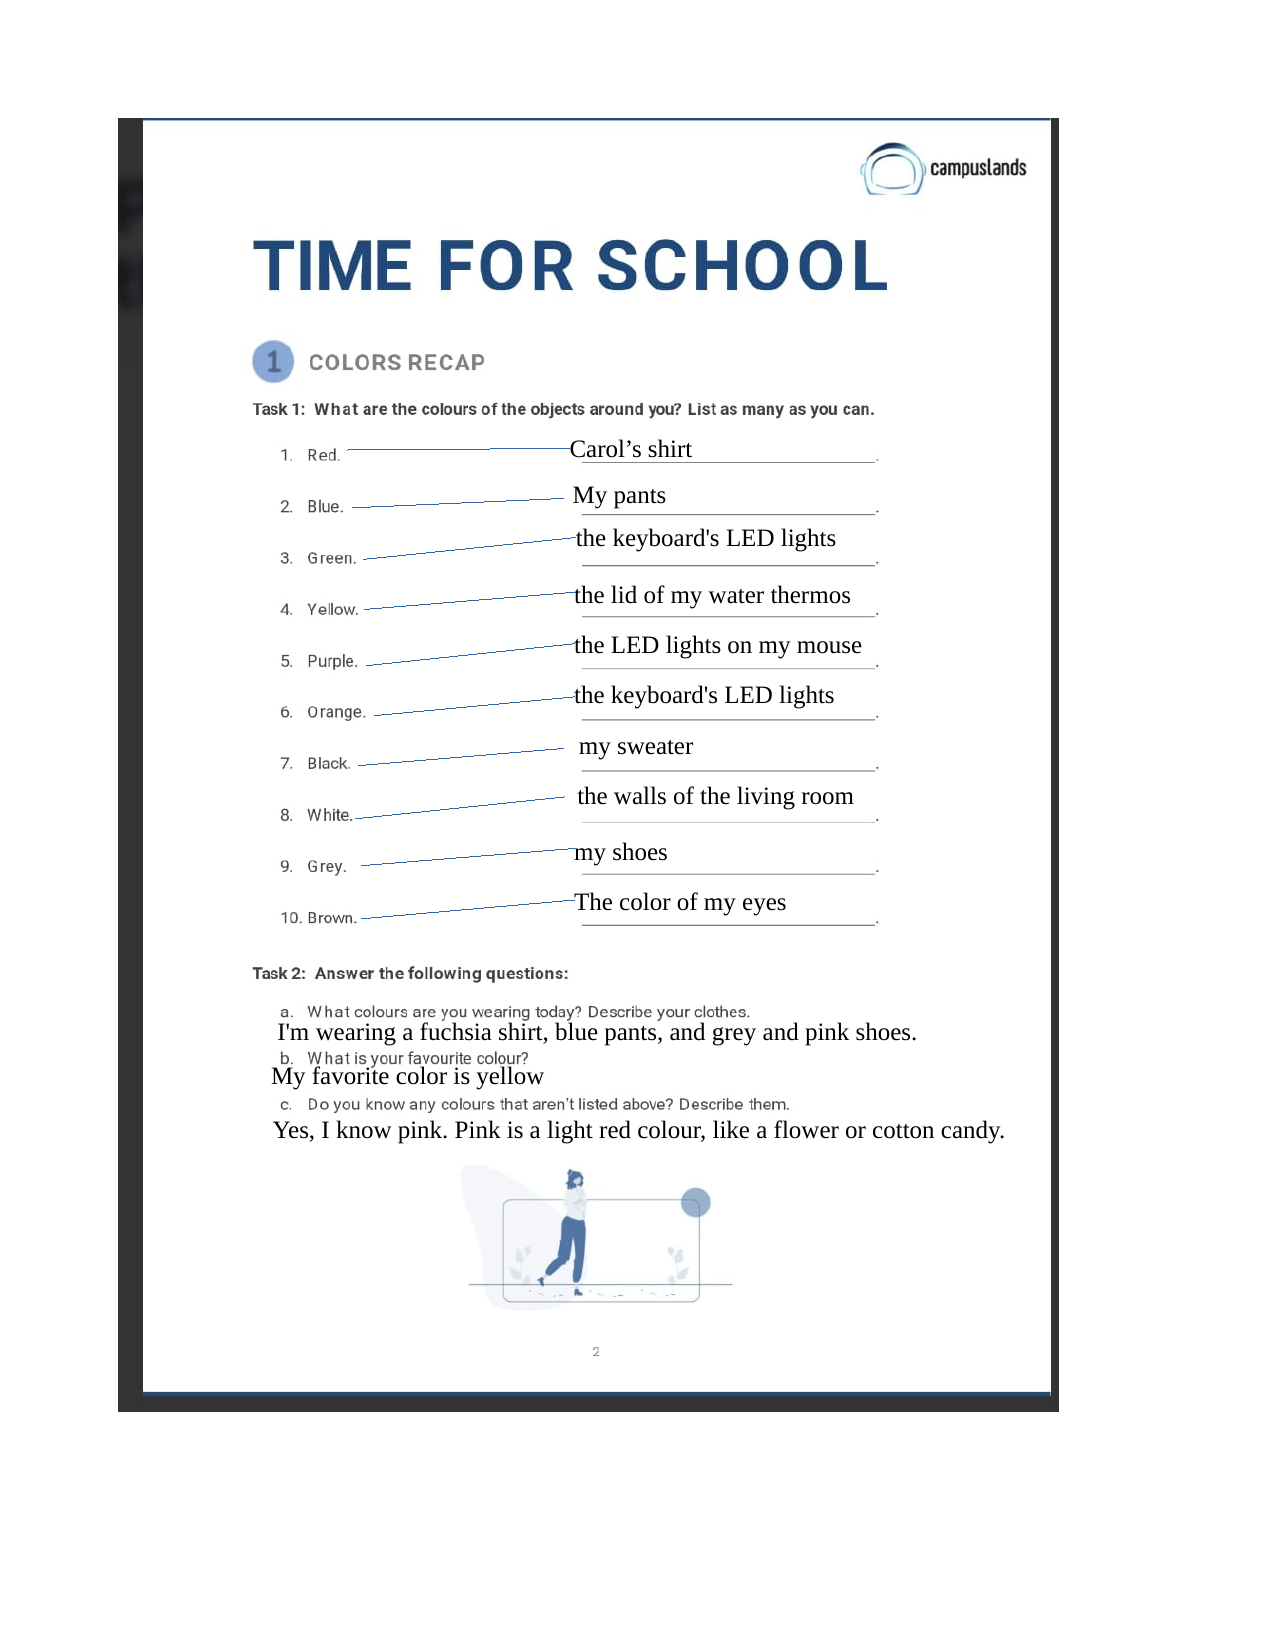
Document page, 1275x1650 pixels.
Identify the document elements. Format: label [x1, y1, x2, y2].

picture [118, 118, 1059, 1412]
